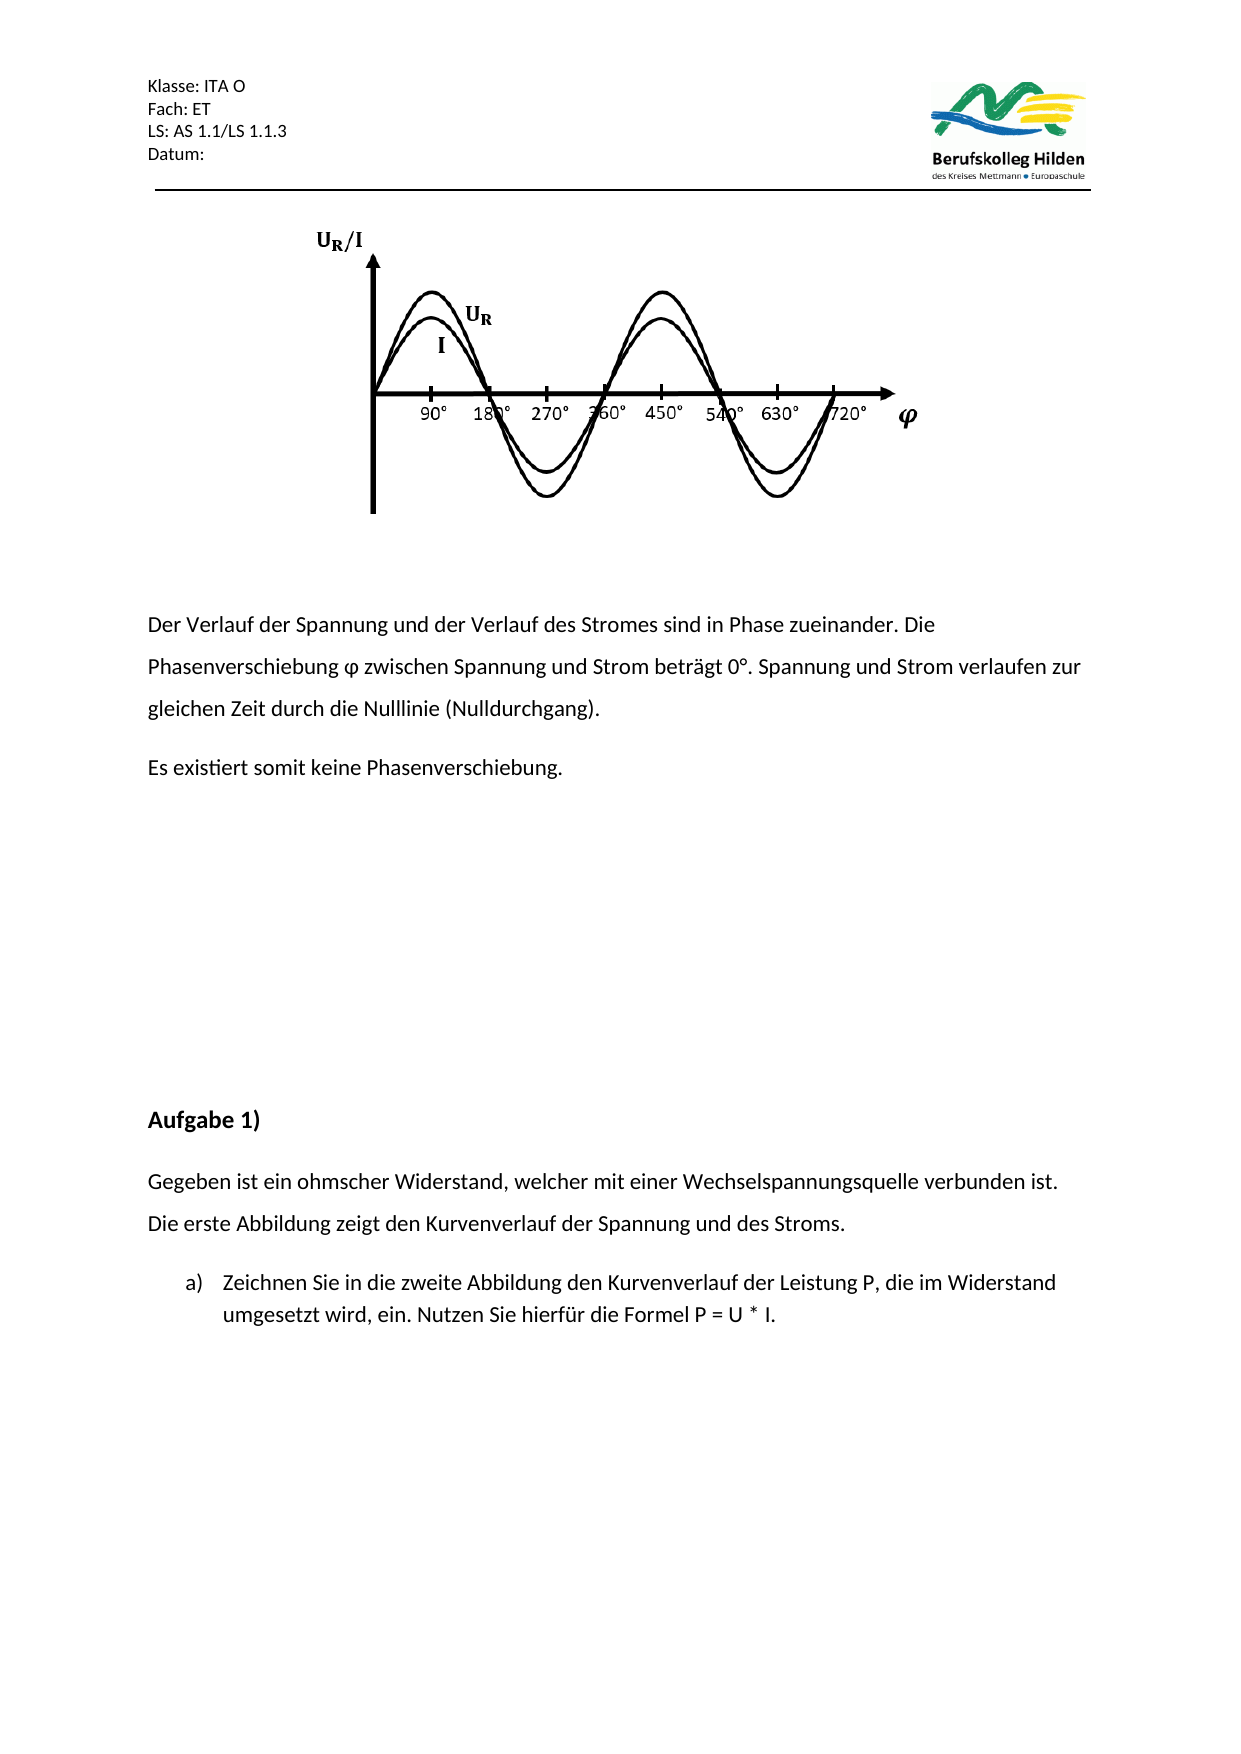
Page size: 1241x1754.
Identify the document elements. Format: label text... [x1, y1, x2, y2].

text Der Verlauf der Spannung und der Verlauf des Stromes sind in Phase zueinander. Die Phasenverschiebung φ zwischen Spannung und Strom beträgt 0°. Spannung und Strom verlaufen zur gleichen Zeit durch die Nulllinie (Nulldurchgang). [148, 610, 1093, 722]
picture [948, 74, 1093, 187]
text Aufgabe 1) [148, 1105, 1093, 1135]
text Gegeben ist ein ohmscher Widerstand, welcher mit einer Wechselspannungsquelle verbunden ist. Die erste Abbildung zeigt den Kurvenverlauf der Spannung und des Stroms. [148, 1167, 1093, 1237]
picture [308, 221, 932, 521]
list Zeichnen Sie in die zweite Abbildung den Kurvenverlauf der Leistung P, die im Widerstand umgesetzt wird, ein. Nutzen Sie hierfür die Formel P = U * I. [185, 1268, 1093, 1328]
text Es existiert somit keine Phasenverschiebung. [148, 753, 1093, 781]
